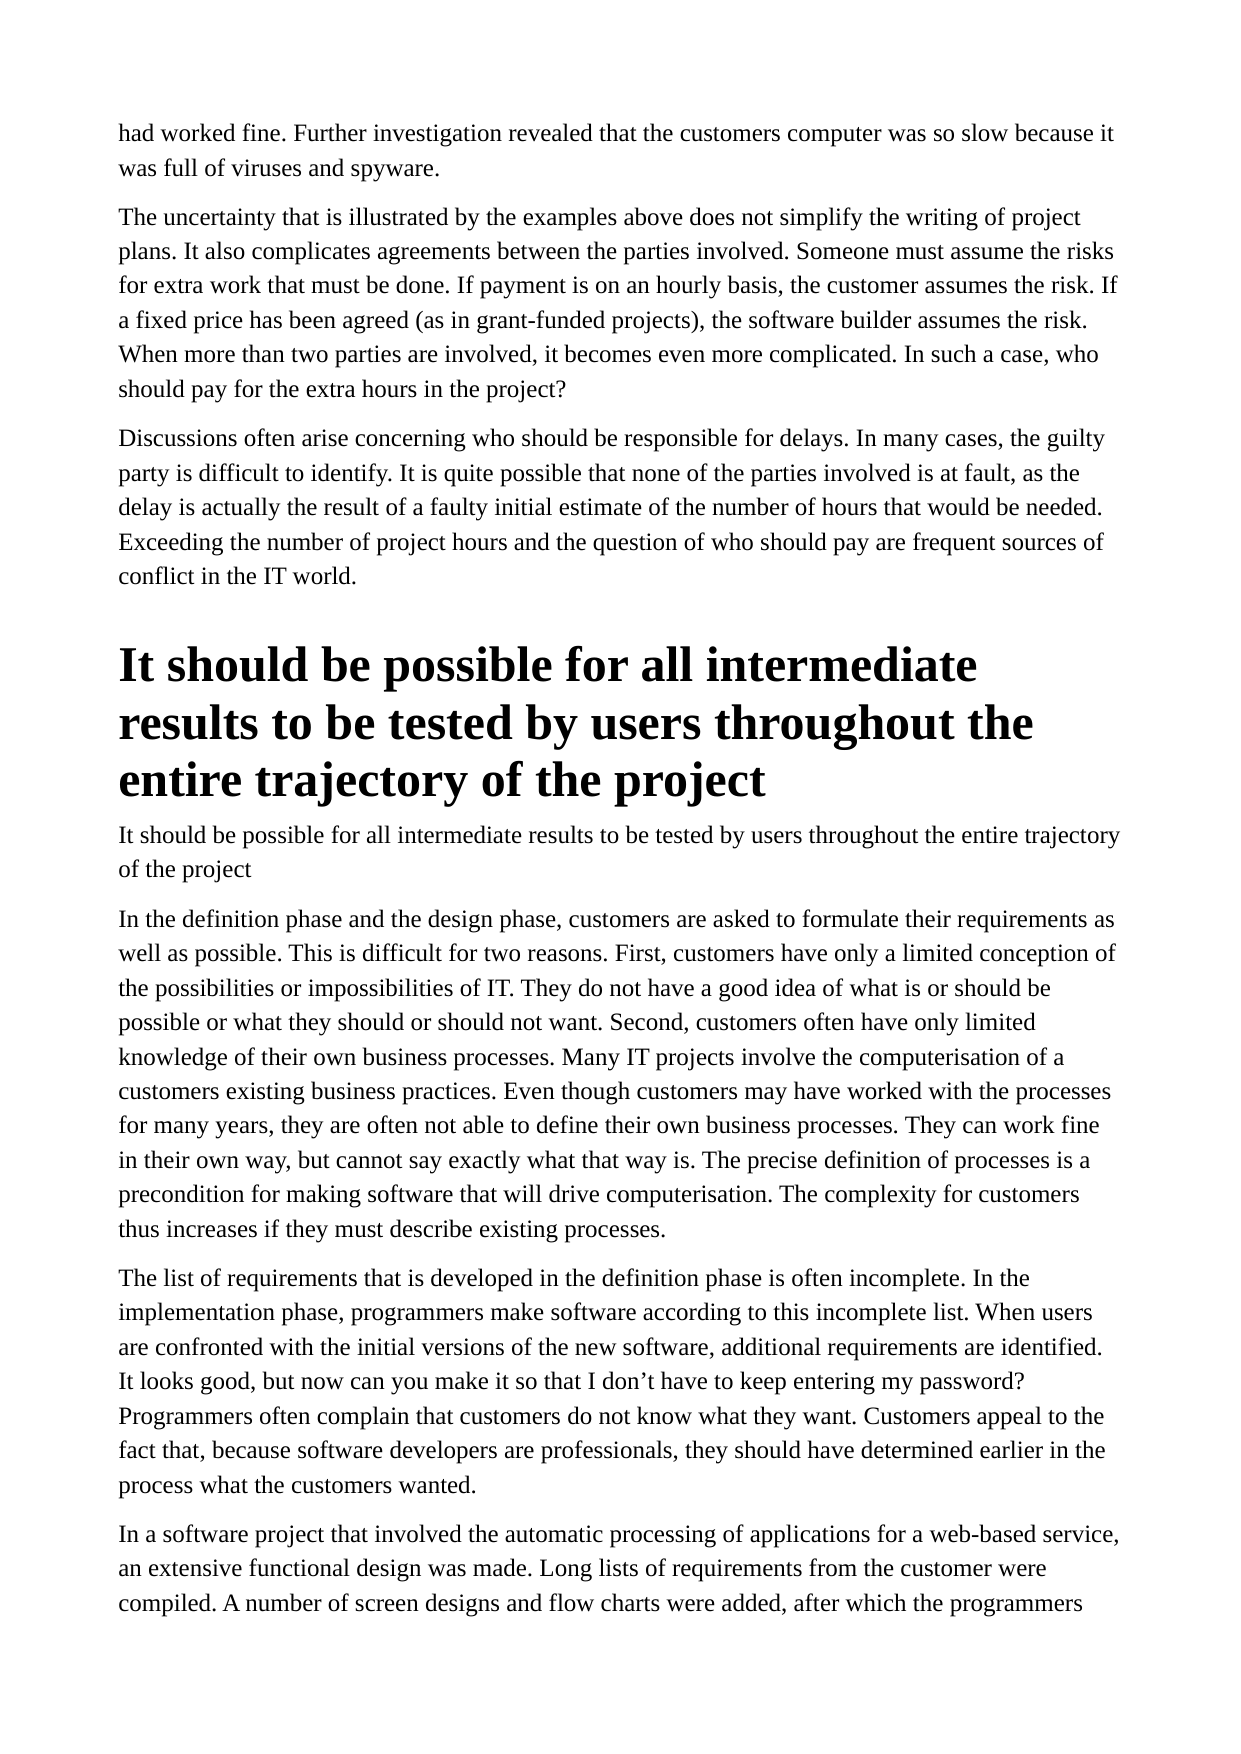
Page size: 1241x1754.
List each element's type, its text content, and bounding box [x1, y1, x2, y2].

text The uncertainty that is illustrated by the examples above does not simplify the writing of project plans. It also complicates agreements between the parties involved. Someone must assume the risks for extra work that must be done. If payment is on an hourly basis, the customer assumes the risk. If a fixed price has been agreed (as in grant-funded projects), the software builder assumes the risk. When more than two parties are involved, it becomes even more complicated. In such a case, who should pay for the extra hours in the project? [118, 202, 1122, 403]
text It should be possible for all intermediate results to be tested by users throughout the entire trajectory of the project [118, 820, 1122, 883]
text Discussions often arise concerning who should be responsible for delays. In many cases, the guilty party is difficult to identify. It is quite possible that none of the parties involved is at fault, as the delay is actually the result of a faulty initial estimate of the number of hours that would be needed. Exceeding the number of project hours and the question of who should pay are frequent sources of conflict in the IT world. [118, 423, 1122, 590]
text The list of requirements that is developed in the definition phase is often incomplete. In the implementation phase, programmers make software according to this incomplete list. When users are confronted with the initial versions of the new software, additional requirements are identified. It looks good, but now can you make it so that I don’t have to keep entering my password? Programmers often complain that customers do not know what they want. Customers appeal to the fact that, because software developers are professionals, they should have determined earlier in the process what the customers wanted. [118, 1263, 1122, 1499]
text had worked fine. Further investigation revealed that the customers computer was so slow because it was full of viruses and spyware. [118, 118, 1122, 181]
text In a software project that involved the automatic processing of applications for a web-based service, an extensive functional design was made. Long lists of requirements from the customer were compiled. A number of screen designs and flow charts were added, after which the programmers [118, 1519, 1122, 1617]
text In the definition phase and the design phase, customers are asked to formulate their requirements as well as possible. This is difficult for two reasons. First, customers have only a limited conception of the possibilities or impossibilities of IT. They do not have a good idea of what is or should be possible or what they should or should not want. Second, customers often have only limited knowledge of their own business processes. Many IT projects involve the computerisation of a customers existing business practices. Even though customers may have worked with the processes for many years, they are often not able to define their own business processes. They can work fine in their own way, but cannot say exactly what that way is. The precise definition of processes is a precondition for making software that will drive computerisation. The complexity for customers thus increases if they must describe existing processes. [118, 904, 1122, 1243]
subtitle It should be possible for all intermediate results to be tested by users throughout the entire trajectory of the project [118, 635, 1122, 808]
